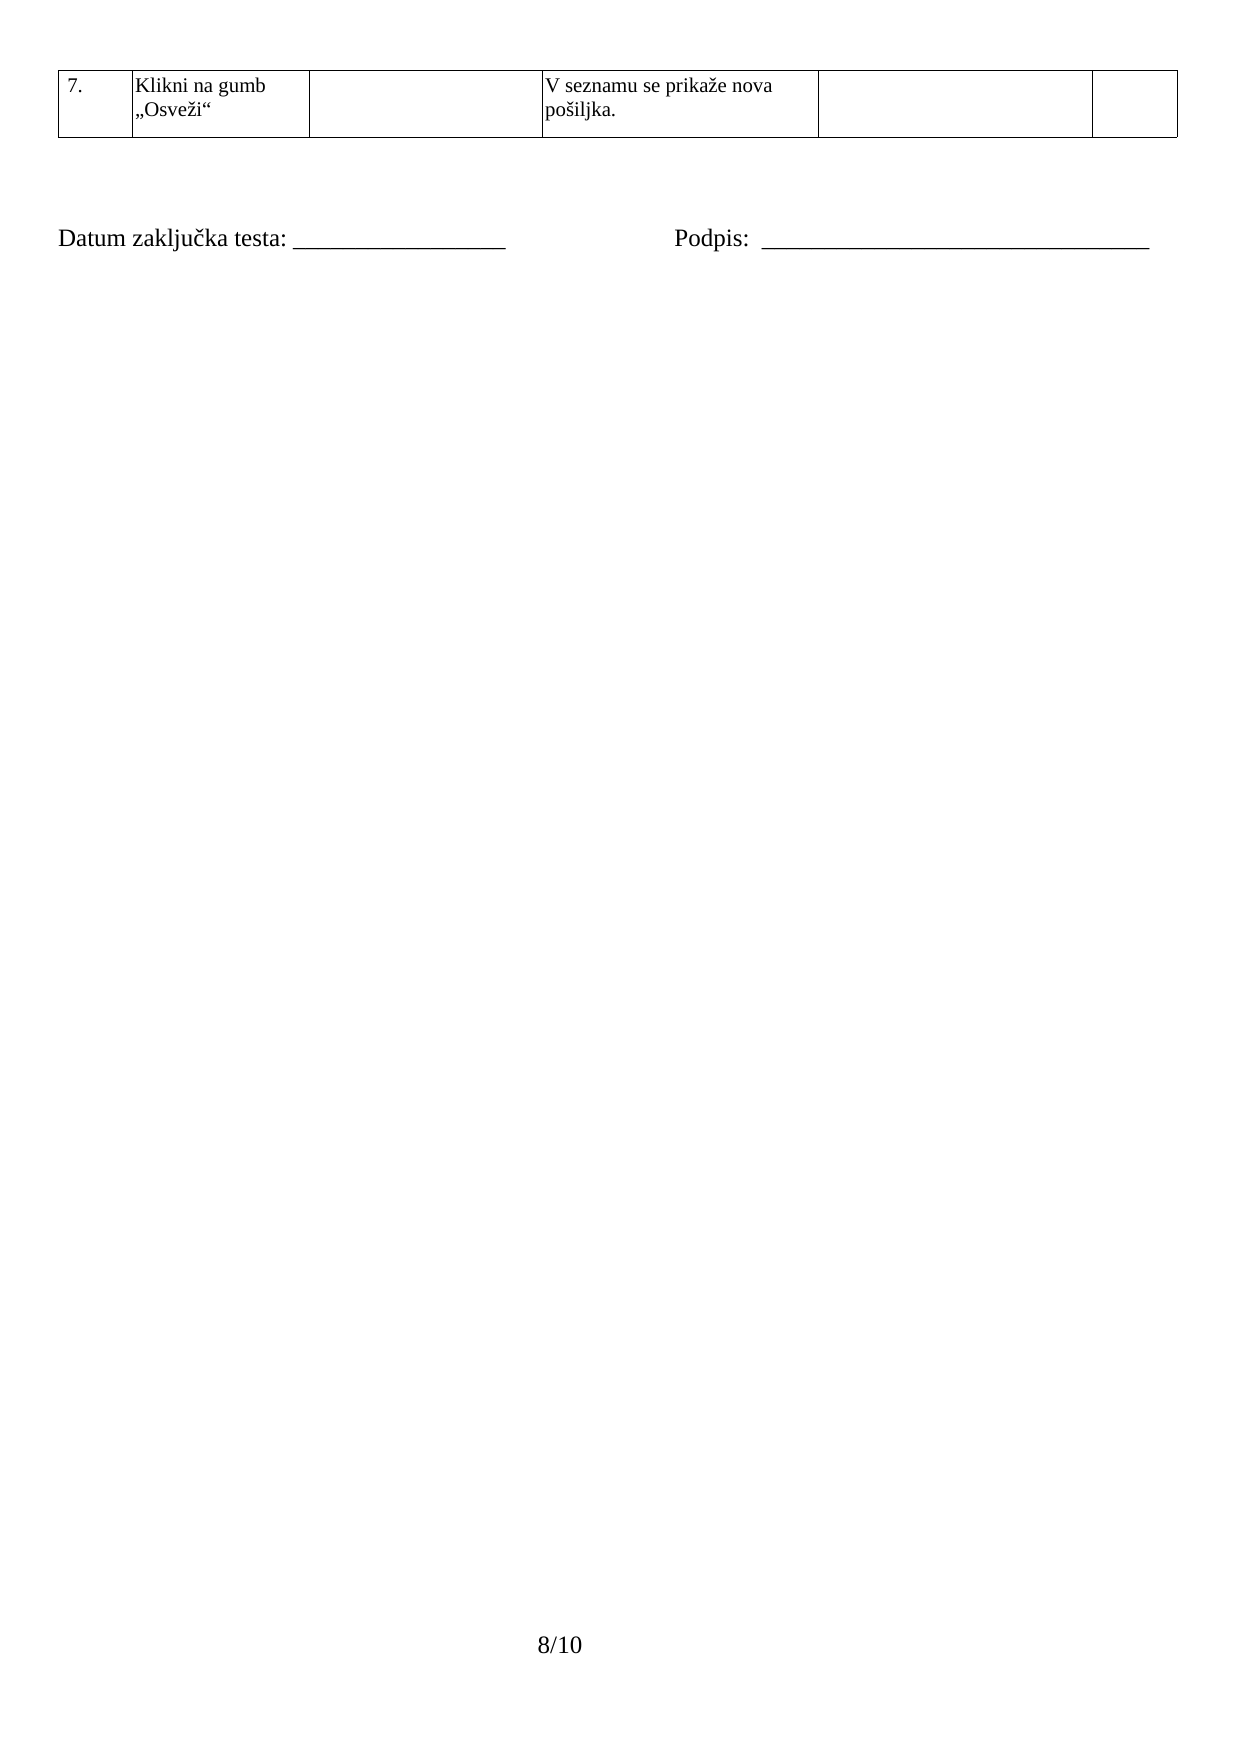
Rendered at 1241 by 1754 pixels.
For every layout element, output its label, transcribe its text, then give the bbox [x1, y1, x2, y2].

text Datum zaključka testa: _________________ Podpis: _______________________________ [58, 223, 1177, 252]
table_cell V seznamu se prikaže nova pošiljka. [543, 71, 818, 137]
table_cell [819, 71, 1092, 137]
table_cell [1093, 71, 1177, 137]
table_cell Klikni na gumb „Osveži“ [133, 71, 309, 137]
table_cell [59, 71, 132, 137]
table_cell [310, 71, 542, 137]
